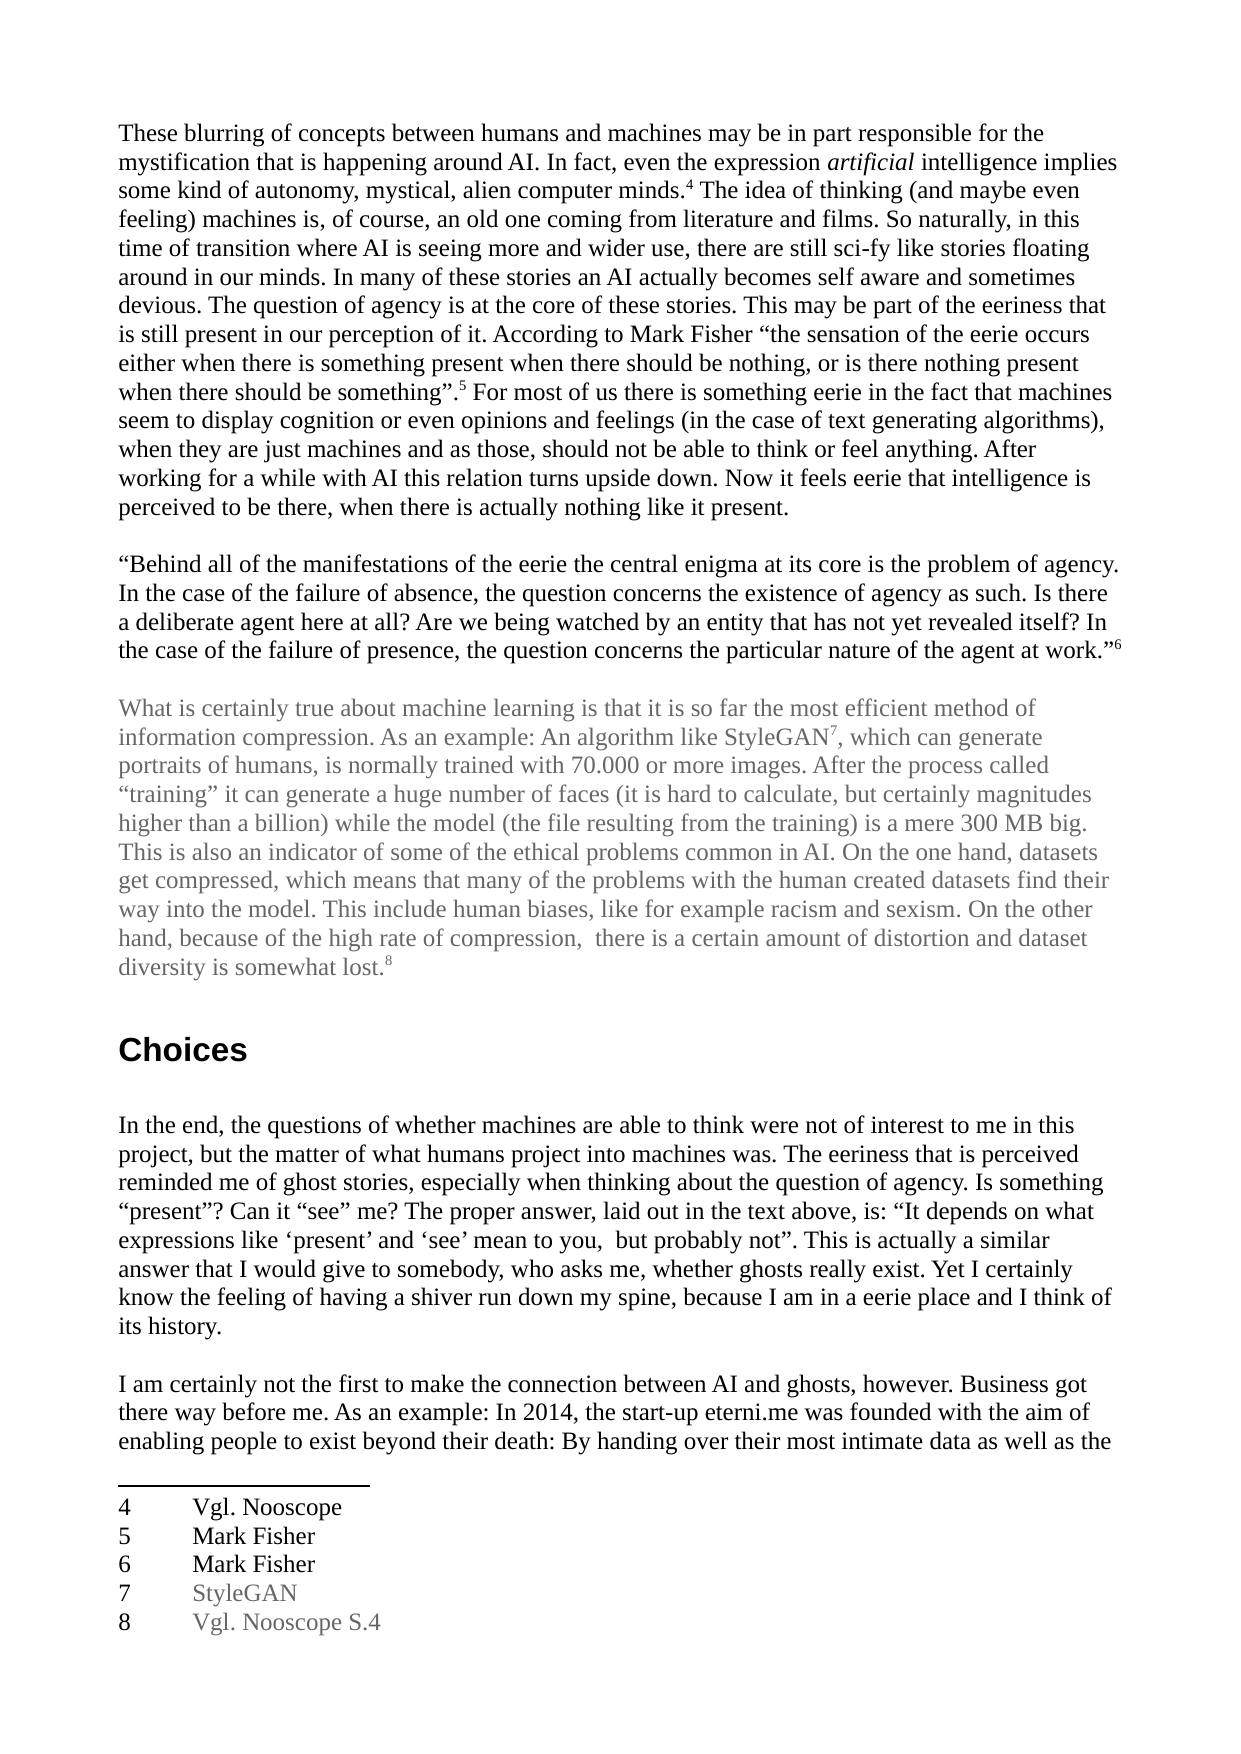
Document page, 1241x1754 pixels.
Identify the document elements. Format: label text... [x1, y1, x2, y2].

text Vgl. Nooscope S.4 [118, 1607, 1122, 1636]
text “Behind all of the manifestations of the eerie the central enigma at its core is the problem of agency. In the case of the failure of absence, the question concerns the existence of agency as such. Is there a deliberate agent here at all? Are we being watched by an entity that has not yet revealed itself? In the case of the failure of presence, the question concerns the particular nature of the agent at work.” [118, 549, 1122, 664]
text These blurring of concepts between humans and machines may be in part responsible for the mystification that is happening around AI. In fact, even the expression artificial intelligence implies some kind of autonomy, mystical, alien computer minds. The idea of thinking (and maybe even feeling) machines is, of course, an old one coming from literature and films. So naturally, in this time of transition where AI is seeing more and wider use, there are still sci-fy like stories floating around in our minds. In many of these stories an AI actually becomes self aware and sometimes devious. The question of agency is at the core of these stories. This may be part of the eeriness that is still present in our perception of it. According to Mark Fisher “the sensation of the eerie occurs either when there is something present when there should be nothing, or is there nothing present when there should be something”. For most of us there is something eerie in the fact that machines seem to display cognition or even opinions and feelings (in the case of text generating algorithms), when they are just machines and as those, should not be able to think or feel anything. After working for a while with AI this relation turns upside down. Now it feels eerie that intelligence is perceived to be there, when there is actually nothing like it present. [118, 118, 1122, 521]
subtitle Choices [118, 1030, 1122, 1069]
text Mark Fisher [118, 1521, 1122, 1549]
text What is certainly true about machine learning is that it is so far the most efficient method of information compression. As an example: An algorithm like StyleGAN, which can generate portraits of humans, is normally trained with 70.000 or more images. After the process called “training” it can generate a huge number of faces (it is hard to calculate, but certainly magnitudes higher than a billion) while the model (the file resulting from the training) is a mere 300 MB big. This is also an indicator of some of the ethical problems common in AI. On the one hand, datasets get compressed, which means that many of the problems with the human created datasets find their way into the model. This include human biases, like for example racism and sexism. On the other hand, because of the high rate of compression, there is a certain amount of distortion and dataset diversity is somewhat lost. [118, 693, 1122, 981]
text Vgl. Nooscope [118, 1492, 1122, 1521]
text I am certainly not the first to make the connection between AI and ghosts, however. Business got there way before me. As an example: In 2014, the start-up eterni.me was founded with the aim of enabling people to exist beyond their death: By handing over their most intimate data as well as the [118, 1369, 1122, 1455]
text In the end, the questions of whether machines are able to think were not of interest to me in this project, but the matter of what humans project into machines was. The eeriness that is perceived reminded me of ghost stories, especially when thinking about the question of agency. Is something “present”? Can it “see” me? The proper answer, laid out in the text above, is: “It depends on what expressions like ‘present’ and ‘see’ mean to you, but probably not”. This is actually a similar answer that I would give to somebody, who asks me, whether ghosts really exist. Yet I certainly know the feeling of having a shiver run down my spine, because I am in a eerie place and I think of its history. [118, 1110, 1122, 1340]
text StyleGAN [118, 1578, 1122, 1607]
text Mark Fisher [118, 1549, 1122, 1578]
